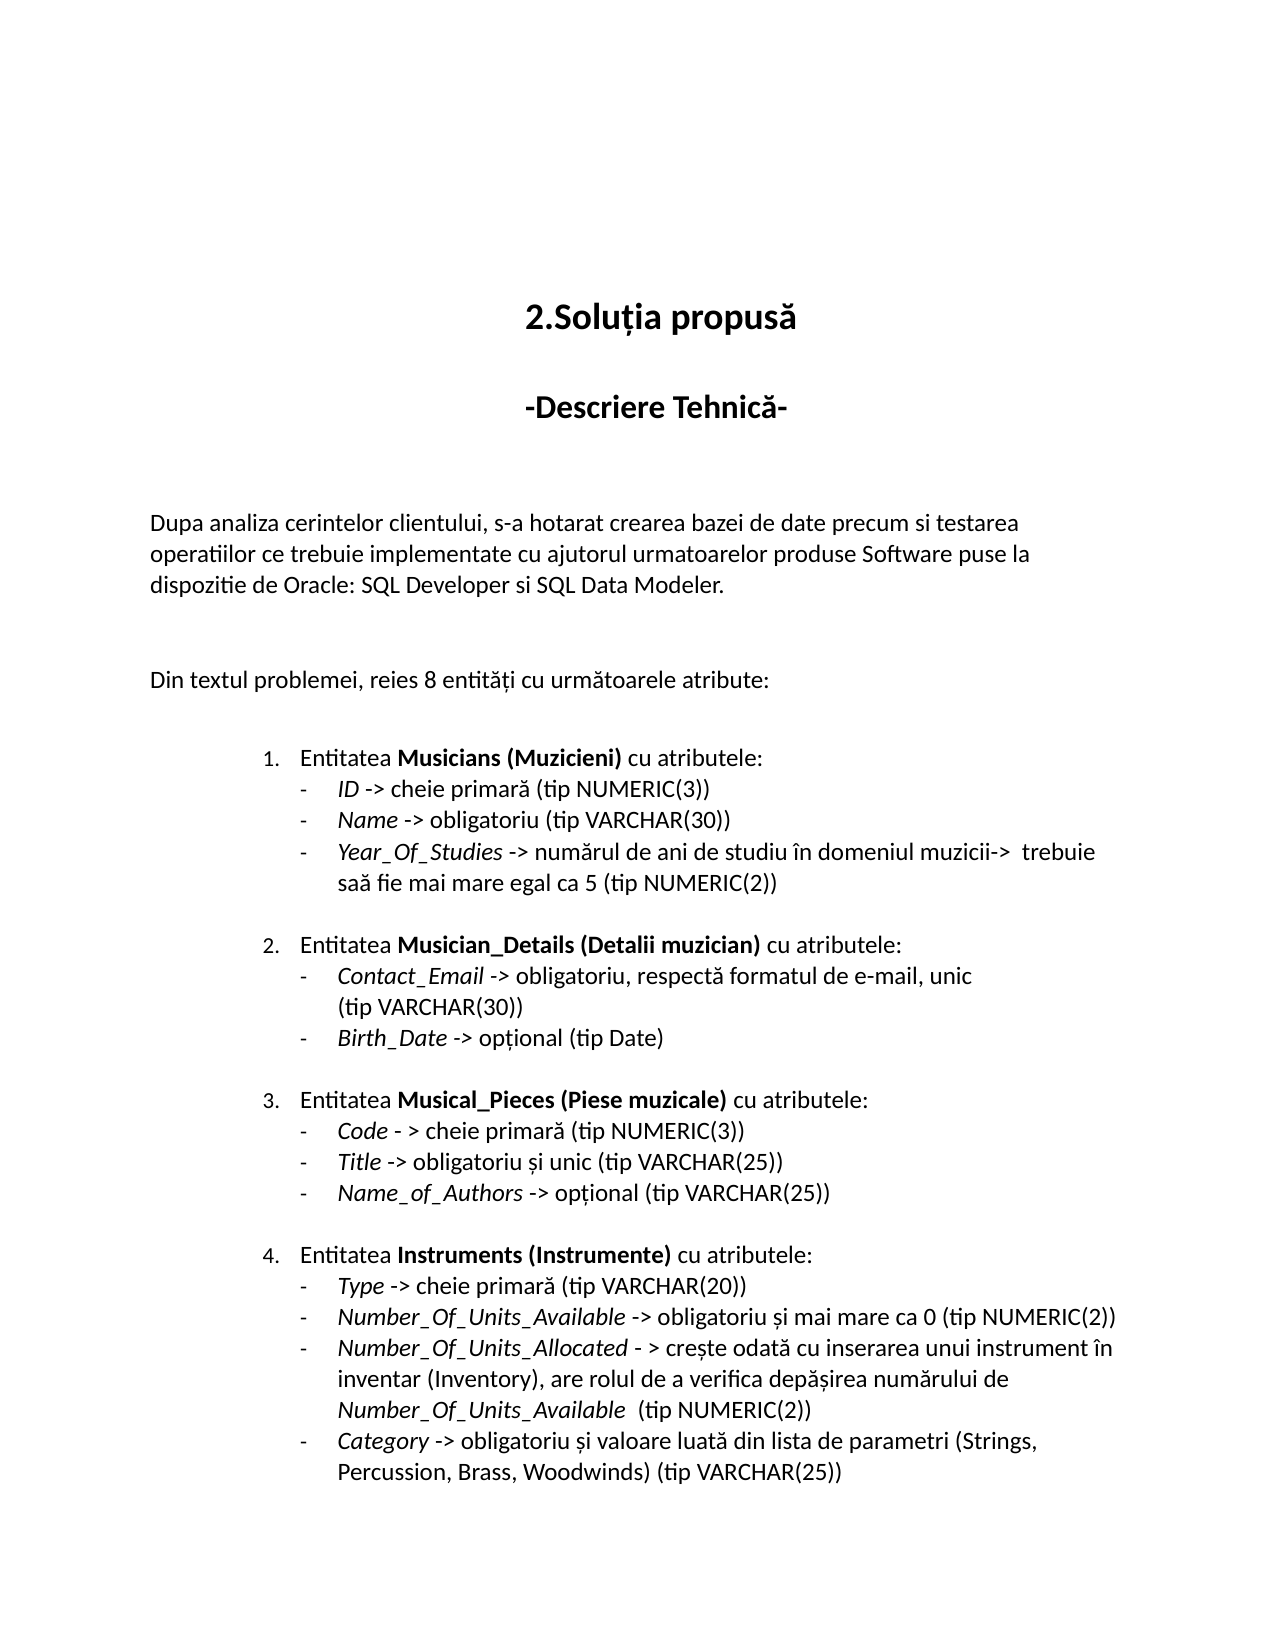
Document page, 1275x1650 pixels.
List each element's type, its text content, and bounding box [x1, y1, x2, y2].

list Year_Of_Studies -> numărul de ani de studiu în domeniul muzicii-> trebuie saă fie mai mare egal ca 5 (tip NUMERIC(2)) [300, 836, 1125, 897]
list Title -> obligatoriu și unic (tip VARCHAR(25)) [300, 1146, 1125, 1177]
list Entitatea Musicians (Muzicieni) cu atributele: [262, 743, 1125, 773]
list Name_of_Authors -> opțional (tip VARCHAR(25)) [300, 1177, 1125, 1208]
list (tip VARCHAR(30)) [337, 991, 1125, 1021]
list Number_Of_Units_Available -> obligatoriu și mai mare ca 0 (tip NUMERIC(2)) [300, 1301, 1125, 1332]
list Entitatea Musical_Pieces (Piese muzicale) cu atributele: [262, 1084, 1125, 1114]
text Dupa analiza cerintelor clientului, s-a hotarat crearea bazei de date precum si testarea operatiilor ce trebuie implementate cu ajutorul urmatoarelor produse Software puse la dispozitie de Oracle: SQL Developer si SQL Data Modeler. [150, 507, 1125, 599]
list Contact_Email -> obligatoriu, respectă formatul de e-mail, unic [300, 960, 1125, 990]
text Din textul problemei, reies 8 entități cu următoarele atribute: [150, 664, 1125, 725]
list Name -> obligatoriu (tip VARCHAR(30)) [300, 805, 1125, 835]
list Birth_Date -> opțional (tip Date) [300, 1022, 1125, 1052]
list -Descriere Tehnică- [450, 386, 1125, 426]
list Number_Of_Units_Allocated - > crește odată cu inserarea unui instrument în inventar (Inventory), are rolul de a verifica depășirea numărului de Number_Of_Units_Available (tip NUMERIC(2)) [300, 1332, 1125, 1425]
list 2.Soluția propusă [487, 293, 1125, 339]
list Entitatea Instruments (Instrumente) cu atributele: [262, 1239, 1125, 1270]
list Code - > cheie primară (tip NUMERIC(3)) [300, 1115, 1125, 1146]
list Entitatea Musician_Details (Detalii muzician) cu atributele: [262, 929, 1125, 959]
list Category -> obligatoriu și valoare luată din lista de parametri (Strings, Percussion, Brass, Woodwinds) (tip VARCHAR(25)) [300, 1426, 1125, 1487]
list ID -> cheie primară (tip NUMERIC(3)) [300, 774, 1125, 804]
list Type -> cheie primară (tip VARCHAR(20)) [300, 1270, 1125, 1301]
